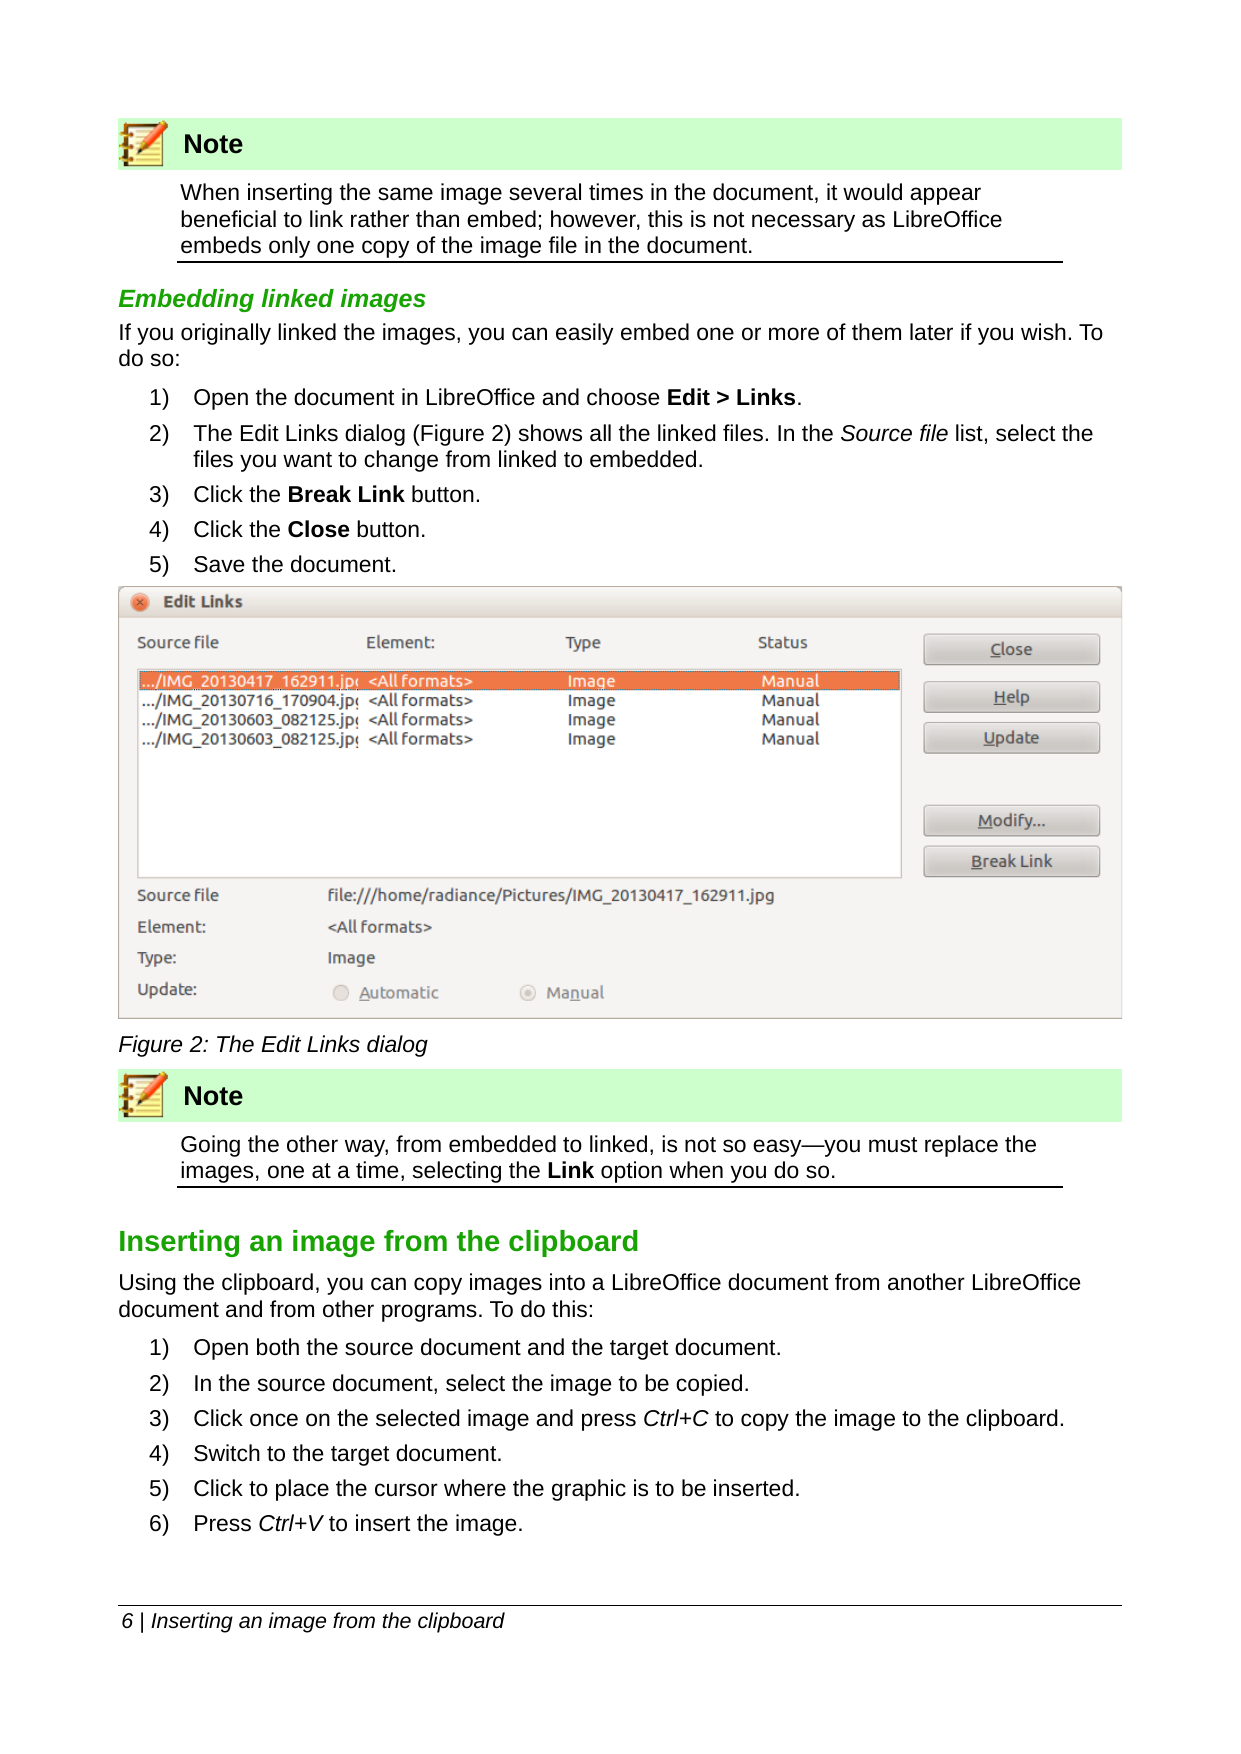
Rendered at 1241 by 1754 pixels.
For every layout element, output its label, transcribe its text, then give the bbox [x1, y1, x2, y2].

list Using the clipboard, you can copy images into a LibreOffice document from another LibreOffice document and from other programs. To do this: [118, 1269, 1122, 1322]
list Save the document. [169, 551, 1122, 578]
list If you originally linked the images, you can easily embed one or more of them later if you wish. To do so: [118, 319, 1122, 372]
text When inserting the same image several times in the document, it would appear beneficial to link rather than embed; however, this is not necessary as LibreOffice embeds only one copy of the image file in the document. [177, 176, 1063, 261]
picture [118, 586, 1123, 1019]
list The Edit Links dialog (Figure 2) shows all the linked files. In the Source file list, select the files you want to change from linked to embedded. [169, 419, 1122, 472]
list Click once on the selected image and press Ctrl+C to copy the image to the clipboard. [169, 1405, 1122, 1431]
text Figure 2: The Edit Links dialog [118, 1031, 1122, 1057]
list Switch to the target document. [169, 1440, 1122, 1466]
subtitle Embedding linked images [118, 284, 1122, 313]
subtitle Inserting an image from the clipboard [118, 1224, 1122, 1257]
picture [119, 119, 170, 170]
list Click to place the cursor where the graphic is to be inserted. [169, 1475, 1122, 1502]
list In the source document, select the image to be copied. [169, 1369, 1122, 1396]
list Click the Close button. [169, 516, 1122, 543]
text Going the other way, from embedded to linked, is not so easy—you must replace the images, one at a time, selecting the Link option when you do so. [177, 1128, 1063, 1186]
picture [119, 1070, 170, 1121]
list Press Ctrl+V to insert the image. [169, 1510, 1122, 1537]
list Click the Break Link button. [169, 481, 1122, 507]
list Open the document in LibreOffice and choose Edit > Links. [169, 384, 1122, 411]
list Open both the source document and the target document. [169, 1334, 1122, 1361]
subtitle Note [118, 1069, 1122, 1122]
subtitle Note [118, 118, 1122, 170]
